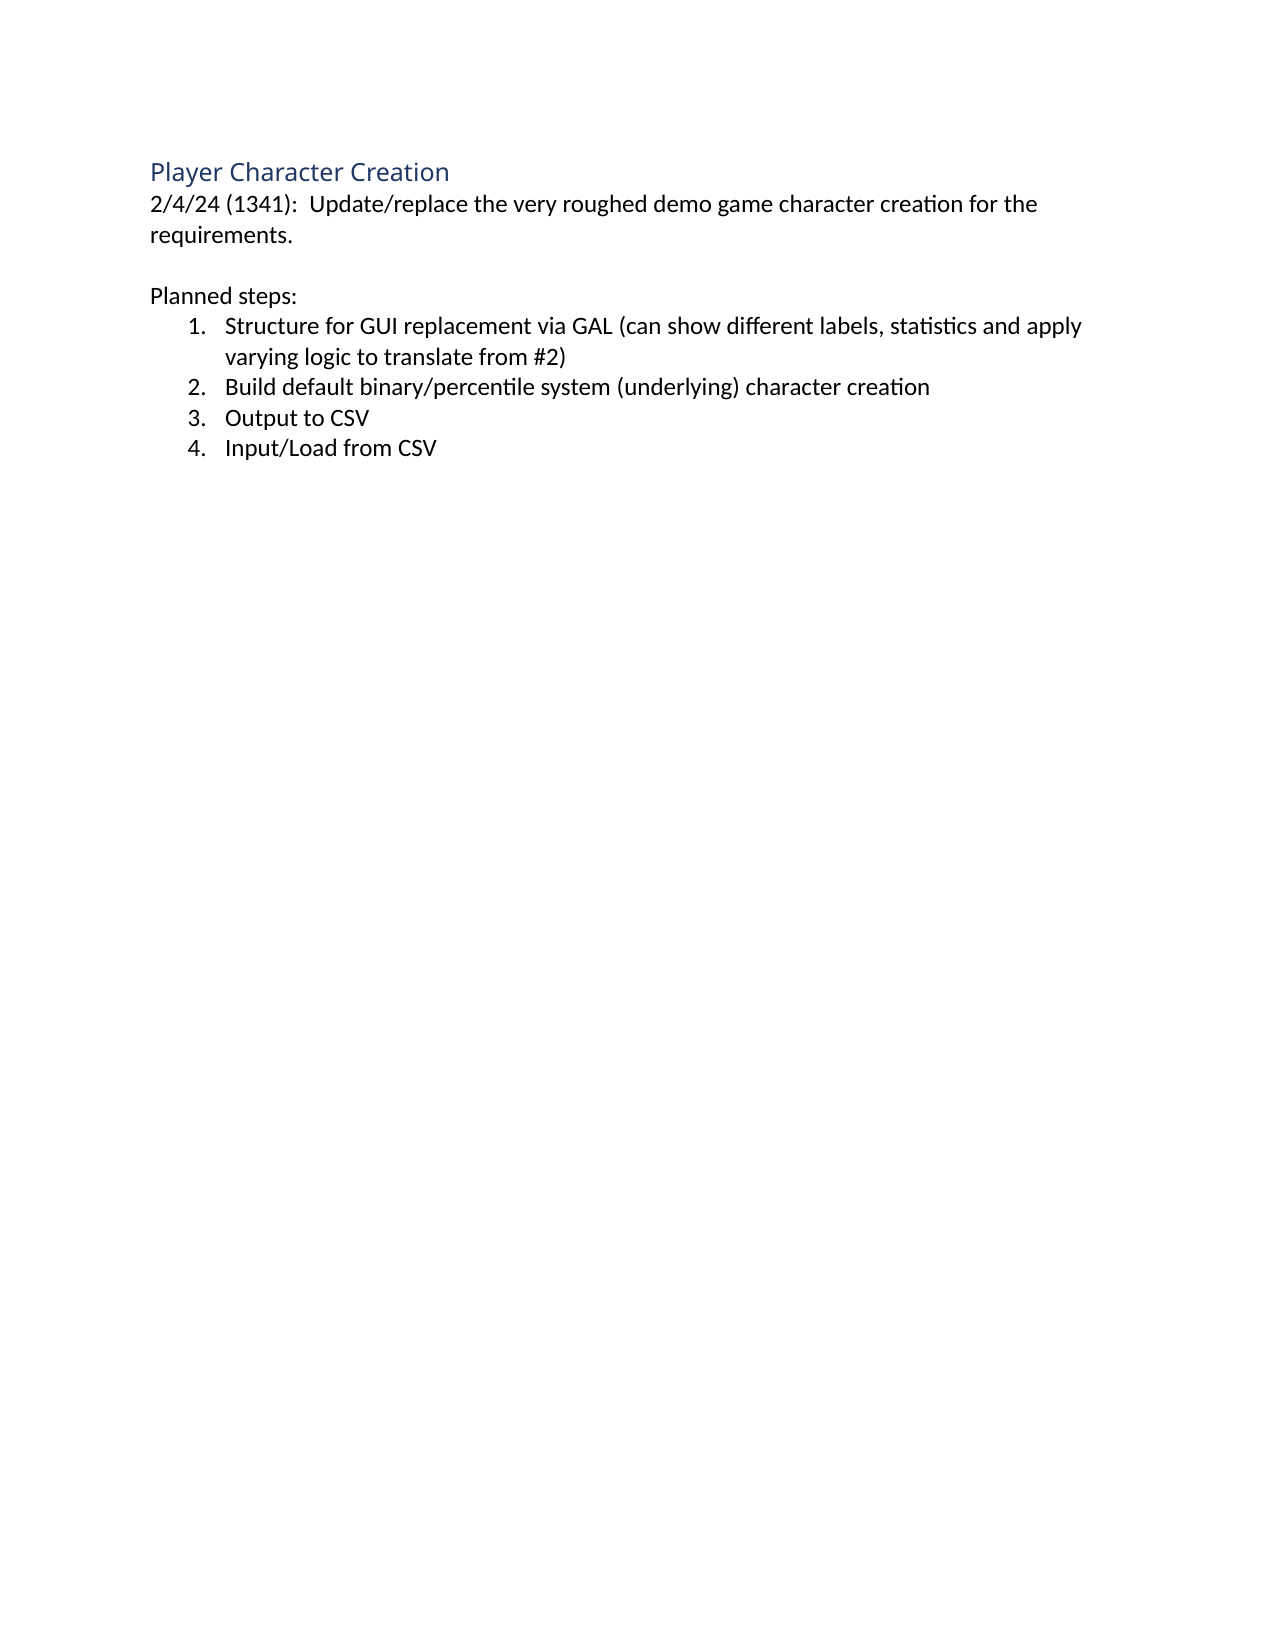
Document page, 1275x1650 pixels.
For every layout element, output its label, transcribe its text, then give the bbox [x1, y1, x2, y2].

subtitle Player Character Creation [150, 154, 1125, 188]
text 2/4/24 (1341): Update/replace the very roughed demo game character creation for the requirements. [150, 188, 1125, 249]
list Input/Load from CSV [187, 432, 1125, 463]
text Planned steps: [150, 280, 1125, 310]
list Build default binary/percentile system (underlying) character creation [187, 371, 1125, 402]
list Structure for GUI replacement via GAL (can show different labels, statistics and apply varying logic to translate from #2) [187, 310, 1125, 371]
list Output to CSV [187, 402, 1125, 432]
